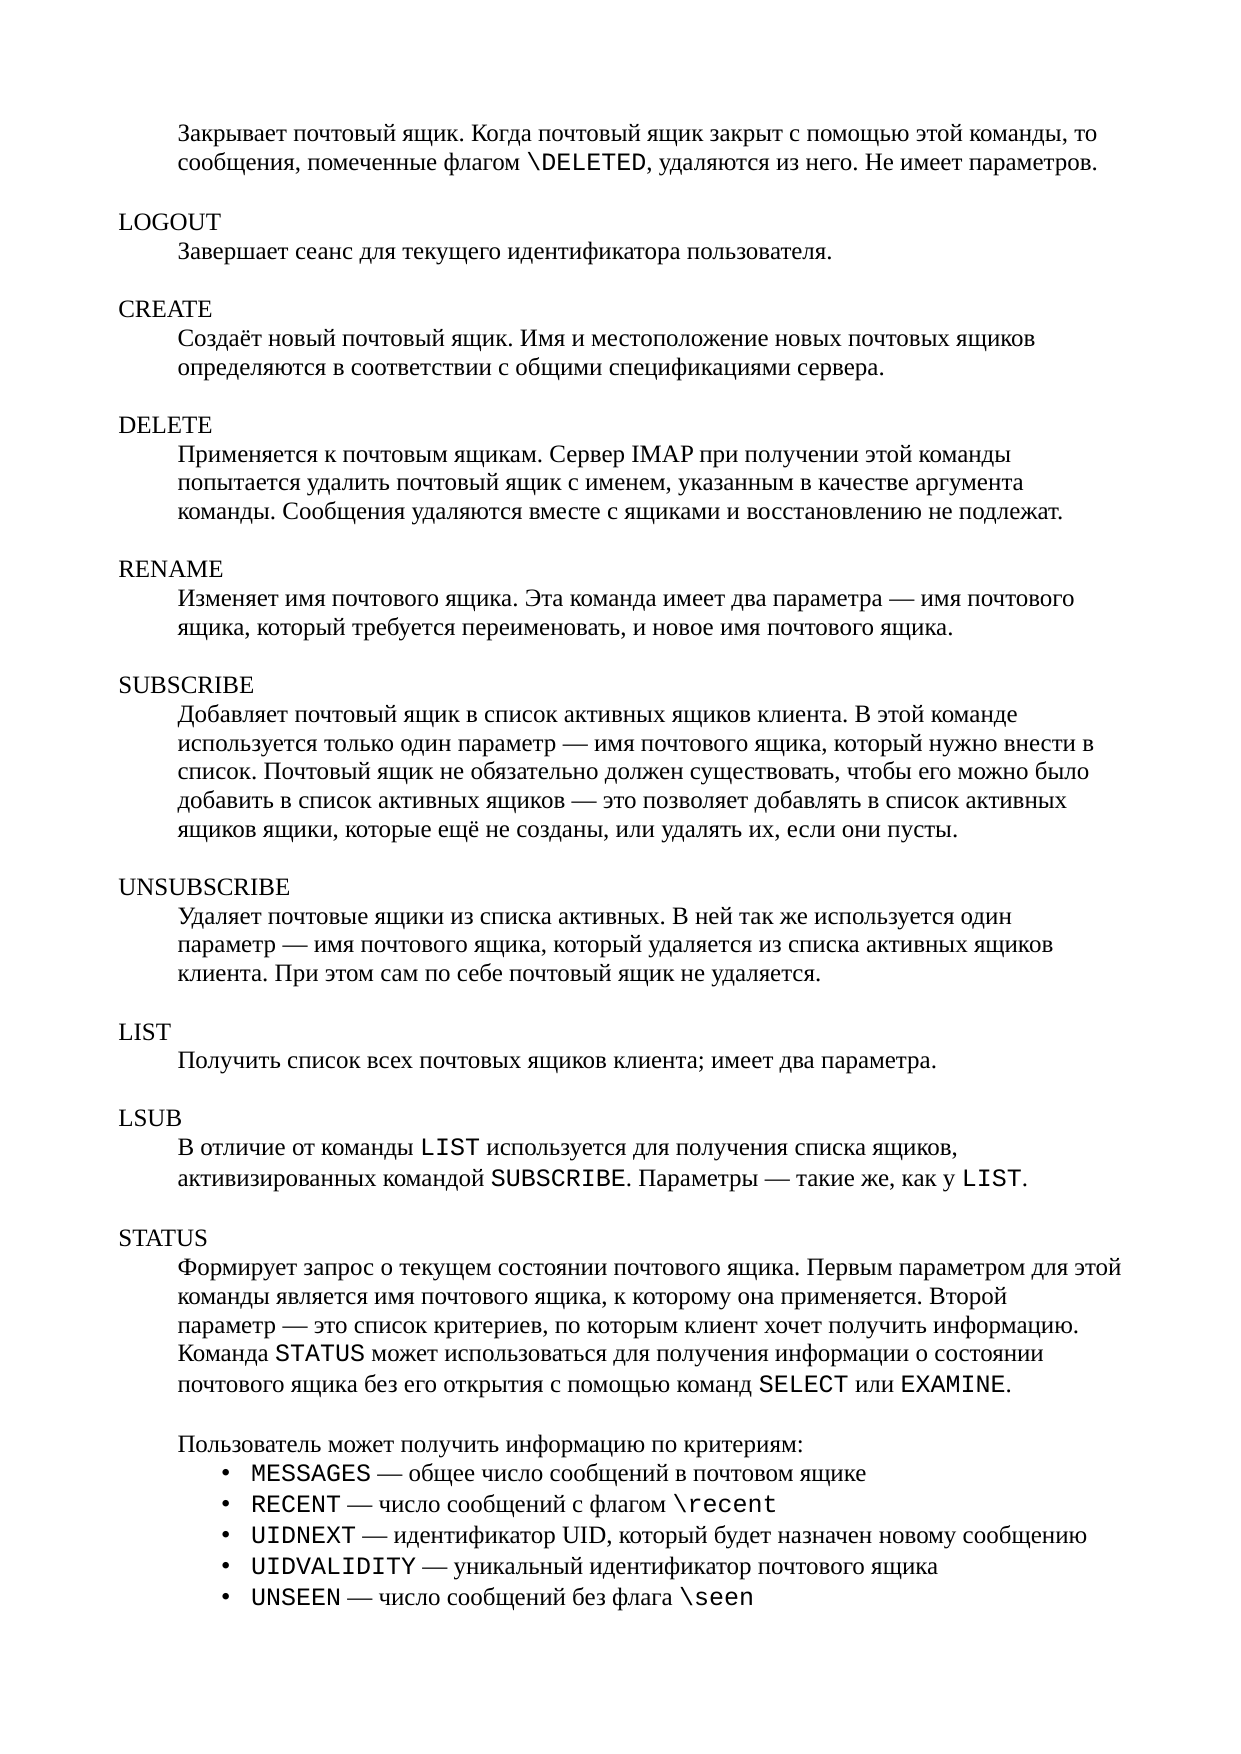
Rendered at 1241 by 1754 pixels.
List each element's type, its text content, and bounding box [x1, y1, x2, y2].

list Создаёт новый почтовый ящик. Имя и местоположение новых почтовых ящиков определяются в соответствии с общими спецификациями сервера. [177, 323, 1122, 380]
list UIDNEXT — идентификатор UID, который будет назначен новому сообщению [221, 1520, 1122, 1551]
list MESSAGES — общее число сообщений в почтовом ящике [221, 1458, 1122, 1489]
list В отличие от команды LIST используется для получения списка ящиков, активизированных командой SUBSCRIBE. Параметры — такие же, как у LIST. [177, 1132, 1122, 1194]
list Получить список всех почтовых ящиков клиента; имеет два параметра. [177, 1045, 1122, 1074]
subtitle DELETE [118, 410, 1122, 439]
subtitle UNSUBSCRIBE [118, 872, 1122, 901]
list Добавляет почтовый ящик в список активных ящиков клиента. В этой команде используется только один параметр — имя почтового ящика, который нужно внести в список. Почтовый ящик не обязательно должен существовать, чтобы его можно было добавить в список активных ящиков — это позволяет добавлять в список активных ящиков ящики, которые ещё не созданы, или удалять их, если они пусты. [177, 699, 1122, 843]
list Применяется к почтовым ящикам. Сервер IMAP при получении этой команды попытается удалить почтовый ящик с именем, указанным в качестве аргумента команды. Сообщения удаляются вместе с ящиками и восстановлению не подлежат. [177, 439, 1122, 525]
list Удаляет почтовые ящики из списка активных. В ней так же используется один параметр — имя почтового ящика, который удаляется из списка активных ящиков клиента. При этом сам по себе почтовый ящик не удаляется. [177, 901, 1122, 987]
subtitle LSUB [118, 1103, 1122, 1132]
list Завершает сеанс для текущего идентификатора пользователя. [177, 236, 1122, 265]
subtitle SUBSCRIBE [118, 670, 1122, 699]
subtitle CREATE [118, 294, 1122, 323]
list UIDVALIDITY — уникальный идентификатор почтового ящика [221, 1551, 1122, 1582]
list RECENT — число сообщений с флагом \recent [221, 1489, 1122, 1520]
subtitle RENAME [118, 554, 1122, 583]
subtitle LOGOUT [118, 207, 1122, 236]
subtitle LIST [118, 1017, 1122, 1045]
list UNSEEN — число сообщений без флага \seen [221, 1582, 1122, 1612]
list Формирует запрос о текущем состоянии почтового ящика. Первым параметром для этой команды является имя почтового ящика, к которому она применяется. Второй параметр — это список критериев, по которым клиент хочет получить информацию. Команда STATUS может использоваться для получения информации о состоянии почтового ящика без его открытия с помощью команд SELECT или EXAMINE. [177, 1252, 1122, 1400]
list Пользователь может получить информацию по критериям: [177, 1429, 1122, 1458]
subtitle STATUS [118, 1223, 1122, 1252]
list Изменяет имя почтового ящика. Эта команда имеет два параметра — имя почтового ящика, который требуется переименовать, и новое имя почтового ящика. [177, 583, 1122, 641]
list Закрывает почтовый ящик. Когда почтовый ящик закрыт с помощью этой команды, то сообщения, помеченные флагом \DELETED, удаляются из него. Не имеет параметров. [177, 118, 1122, 178]
